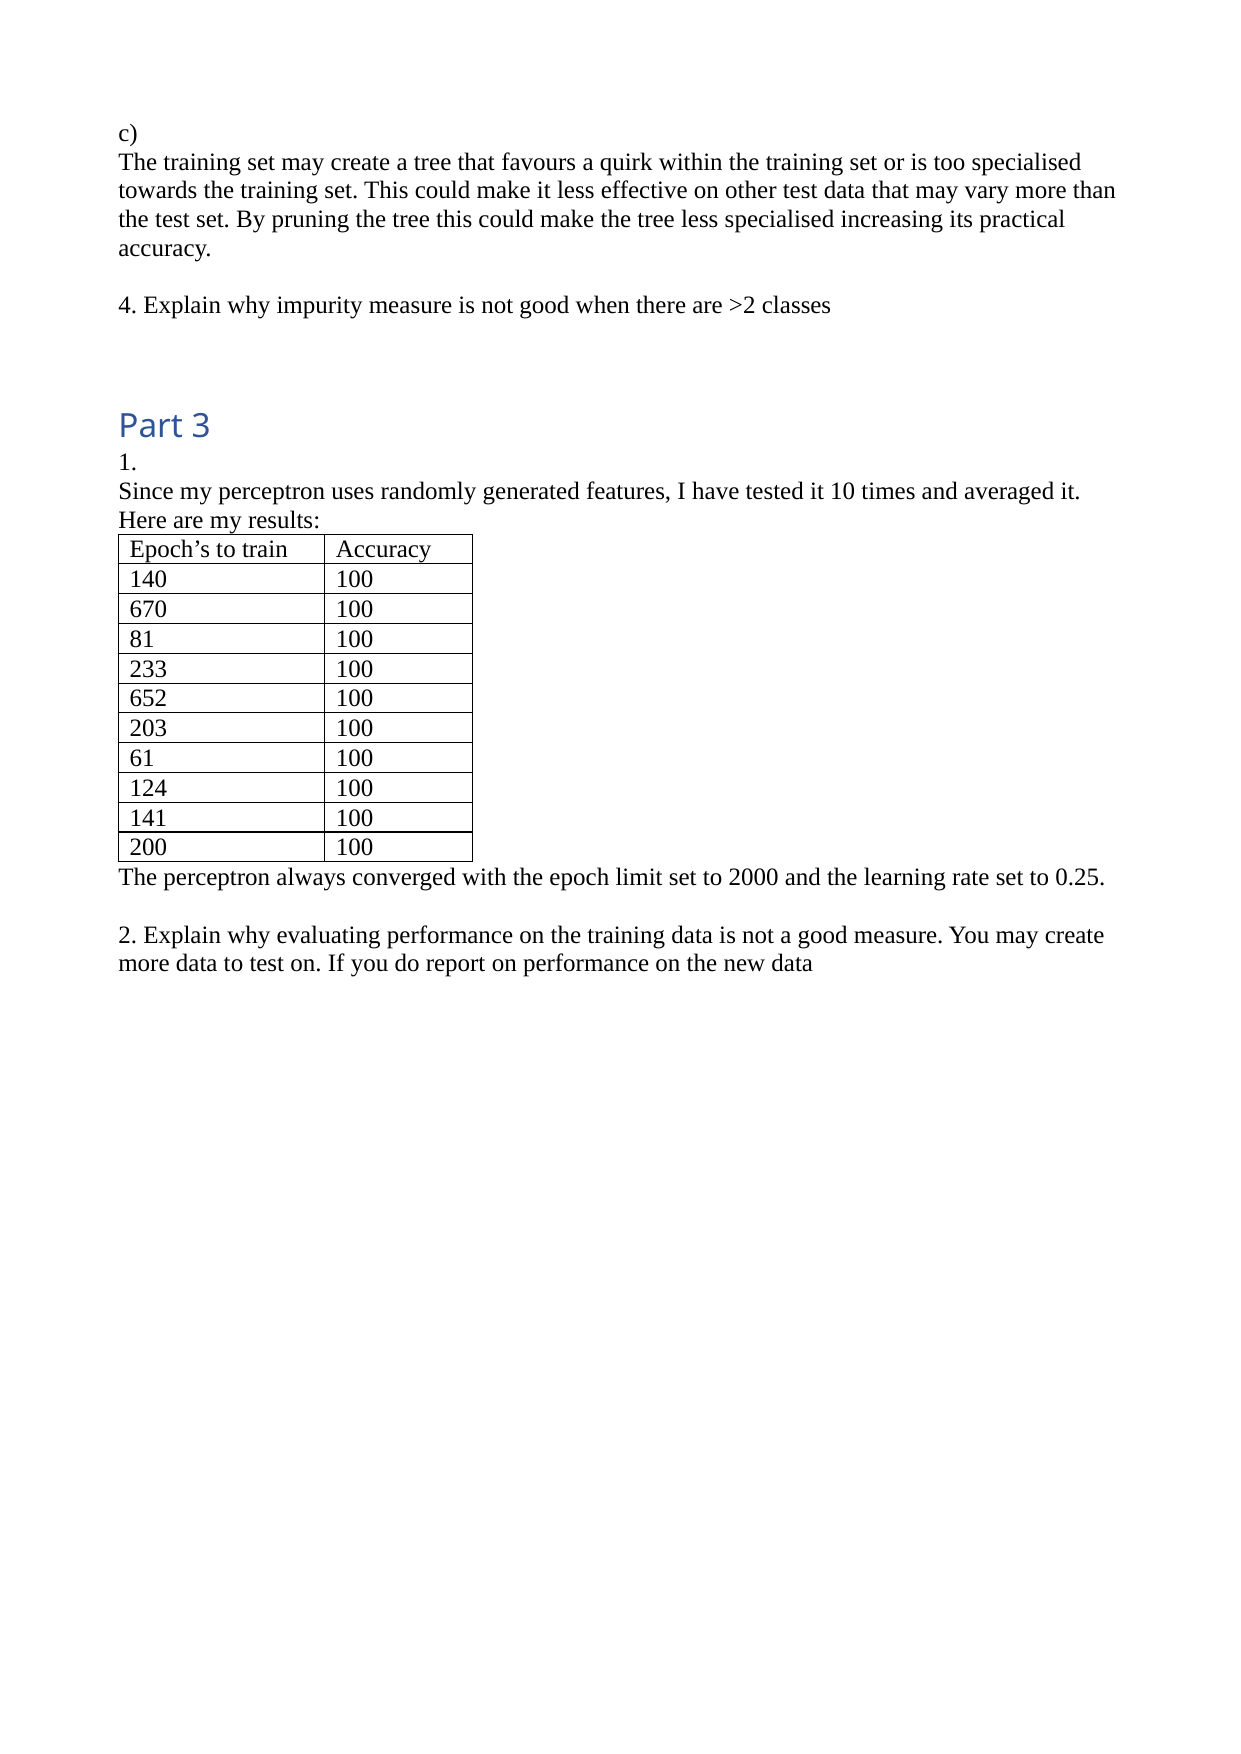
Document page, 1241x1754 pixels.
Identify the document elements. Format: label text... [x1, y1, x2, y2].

text c) [118, 118, 1122, 147]
subtitle Part 3 [118, 402, 1122, 447]
table_cell 100 [325, 713, 472, 742]
table_cell 100 [325, 564, 472, 593]
table_cell 100 [325, 803, 472, 831]
table_cell 124 [119, 773, 324, 802]
table_cell 100 [325, 654, 472, 682]
table_cell 200 [119, 833, 324, 861]
text 1. [118, 447, 1122, 476]
table_header Epoch’s to train [119, 535, 324, 563]
text 2. Explain why evaluating performance on the training data is not a good measure. You may create more data to test on. If you do report on performance on the new data [118, 920, 1122, 977]
table_cell 203 [119, 713, 324, 742]
table_cell 100 [325, 833, 472, 861]
table_cell 141 [119, 803, 324, 831]
text The training set may create a tree that favours a quirk within the training set or is too specialised towards the training set. This could make it less effective on other test data that may vary more than the test set. By pruning the tree this could make the tree less specialised increasing its practical accuracy. [118, 147, 1122, 262]
table_cell 61 [119, 743, 324, 772]
table_cell 652 [119, 684, 324, 712]
table_cell 100 [325, 624, 472, 653]
table_cell 140 [119, 564, 324, 593]
text Since my perceptron uses randomly generated features, I have tested it 10 times and averaged it. Here are my results: [118, 476, 1122, 533]
table_cell 100 [325, 684, 472, 712]
text 4. Explain why impurity measure is not good when there are >2 classes [118, 291, 1122, 319]
table_cell 100 [325, 743, 472, 772]
table_cell 233 [119, 654, 324, 682]
table_cell 100 [325, 773, 472, 802]
table_cell 670 [119, 594, 324, 623]
table_cell 100 [325, 594, 472, 623]
table_cell 81 [119, 624, 324, 653]
text The perceptron always converged with the epoch limit set to 2000 and the learning rate set to 0.25. [118, 862, 1122, 891]
table_header Accuracy [325, 535, 472, 563]
